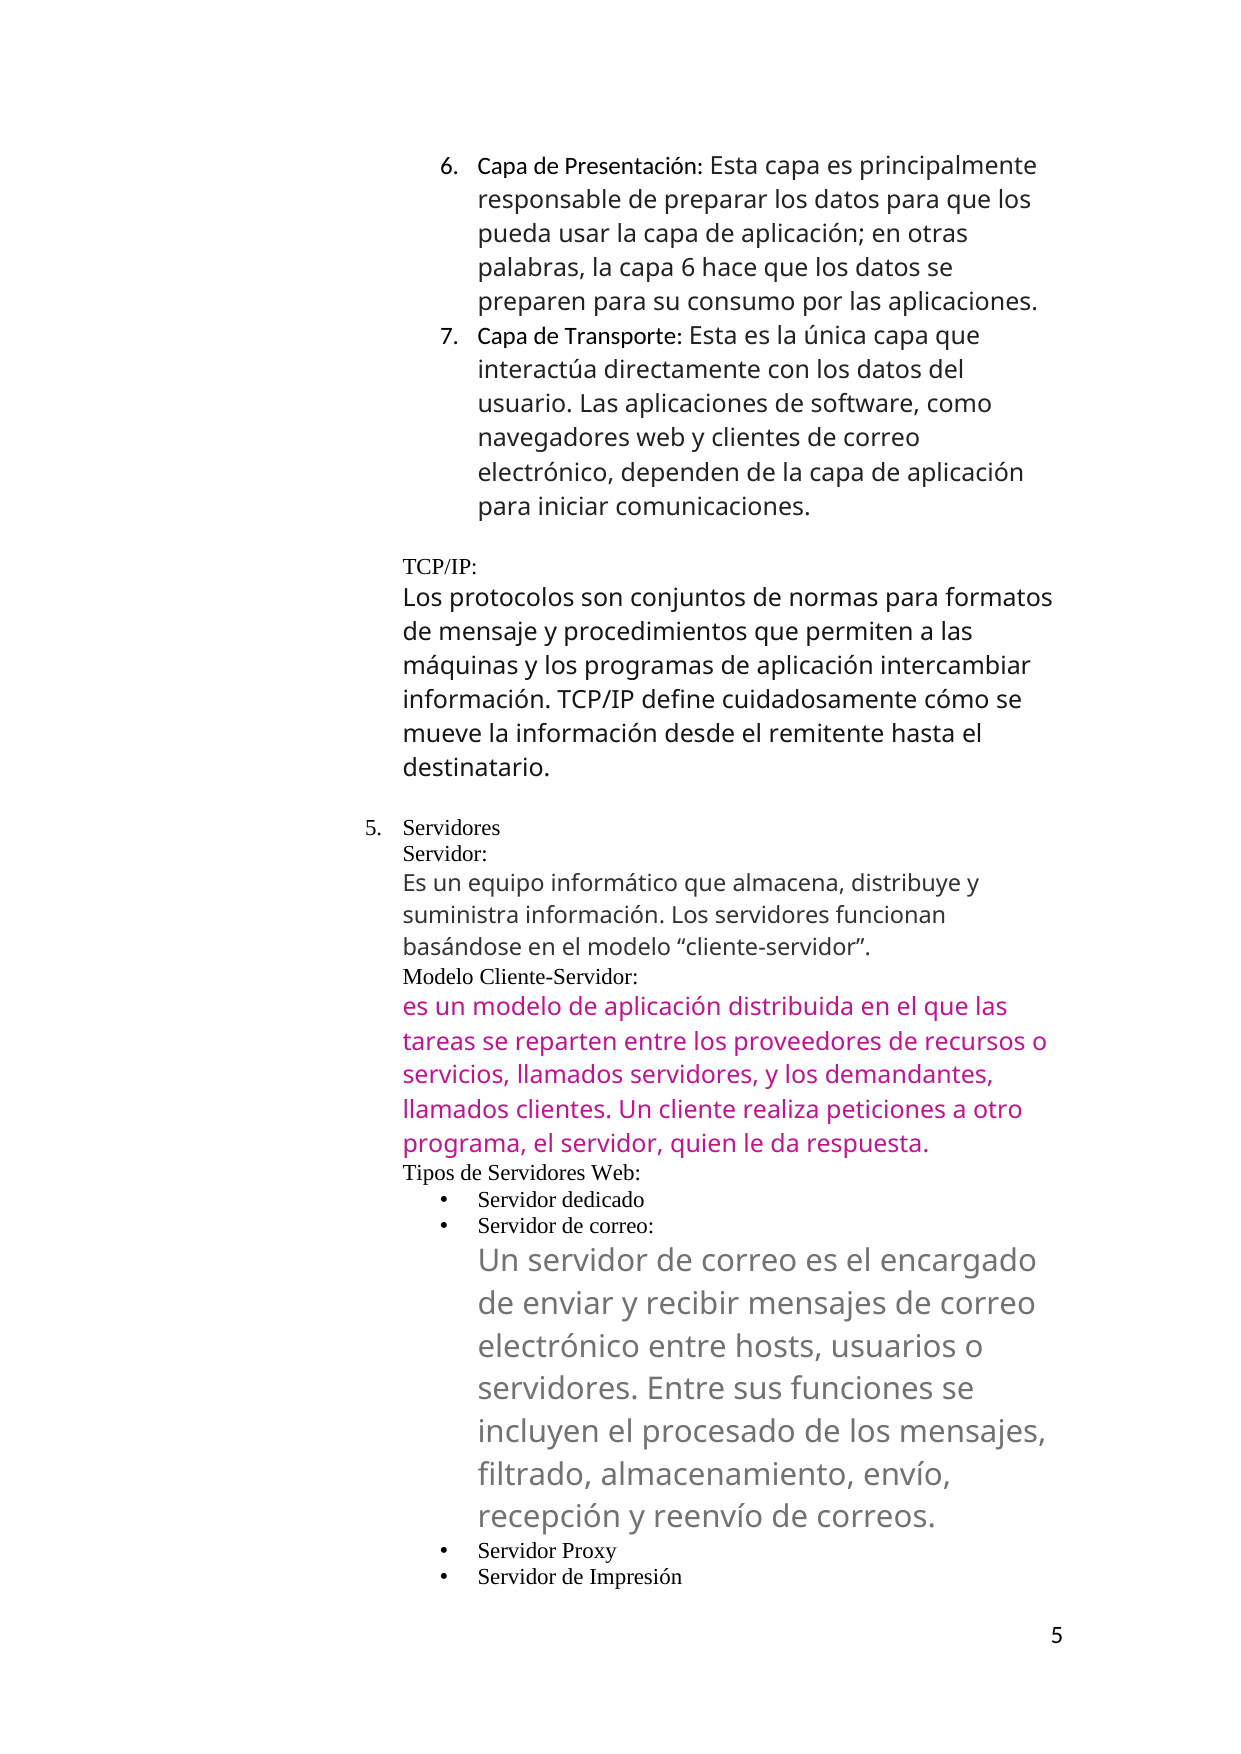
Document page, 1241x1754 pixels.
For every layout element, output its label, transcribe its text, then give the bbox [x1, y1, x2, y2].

list Servidores [365, 814, 1063, 840]
list Servidor dedicado [440, 1186, 1063, 1212]
list Un servidor de correo es el encargado de enviar y recibir mensajes de correo electrónico entre hosts, usuarios o servidores. Entre sus funciones se incluyen el procesado de los mensajes, filtrado, almacenamiento, envío, recepción y reenvío de correos. [440, 1238, 1063, 1537]
list Servidor Proxy [440, 1537, 1063, 1563]
list TCP/IP: [402, 553, 1063, 579]
list Modelo Cliente-Servidor: [402, 963, 1063, 989]
list Servidor de Impresión [440, 1563, 1063, 1589]
list Es un equipo informático que almacena, distribuye y suministra información. Los servidores funcionan basándose en el modelo “cliente-servidor”. [402, 867, 1063, 963]
list Capa de Presentación: Esta capa es principalmente responsable de preparar los datos para que los pueda usar la capa de aplicación; en otras palabras, la capa 6 hace que los datos se preparen para su consumo por las aplicaciones. [440, 148, 1063, 318]
list Servidor: [402, 840, 1063, 867]
list Los protocolos son conjuntos de normas para formatos de mensaje y procedimientos que permiten a las máquinas y los programas de aplicación intercambiar información. TCP/IP define cuidadosamente cómo se mueve la información desde el remitente hasta el destinatario. [402, 579, 1063, 783]
list es un modelo de aplicación distribuida en el que las tareas se reparten entre los proveedores de recursos o servicios, llamados servidores, y los demandantes, llamados clientes. Un cliente realiza peticiones a otro programa, el servidor, quien le da respuesta. [402, 989, 1063, 1159]
list Servidor de correo: [440, 1212, 1063, 1238]
list Tipos de Servidores Web: [402, 1159, 1063, 1186]
list Capa de Transporte: Esta es la única capa que interactúa directamente con los datos del usuario. Las aplicaciones de software, como navegadores web y clientes de correo electrónico, dependen de la capa de aplicación para iniciar comunicaciones. [440, 318, 1063, 522]
